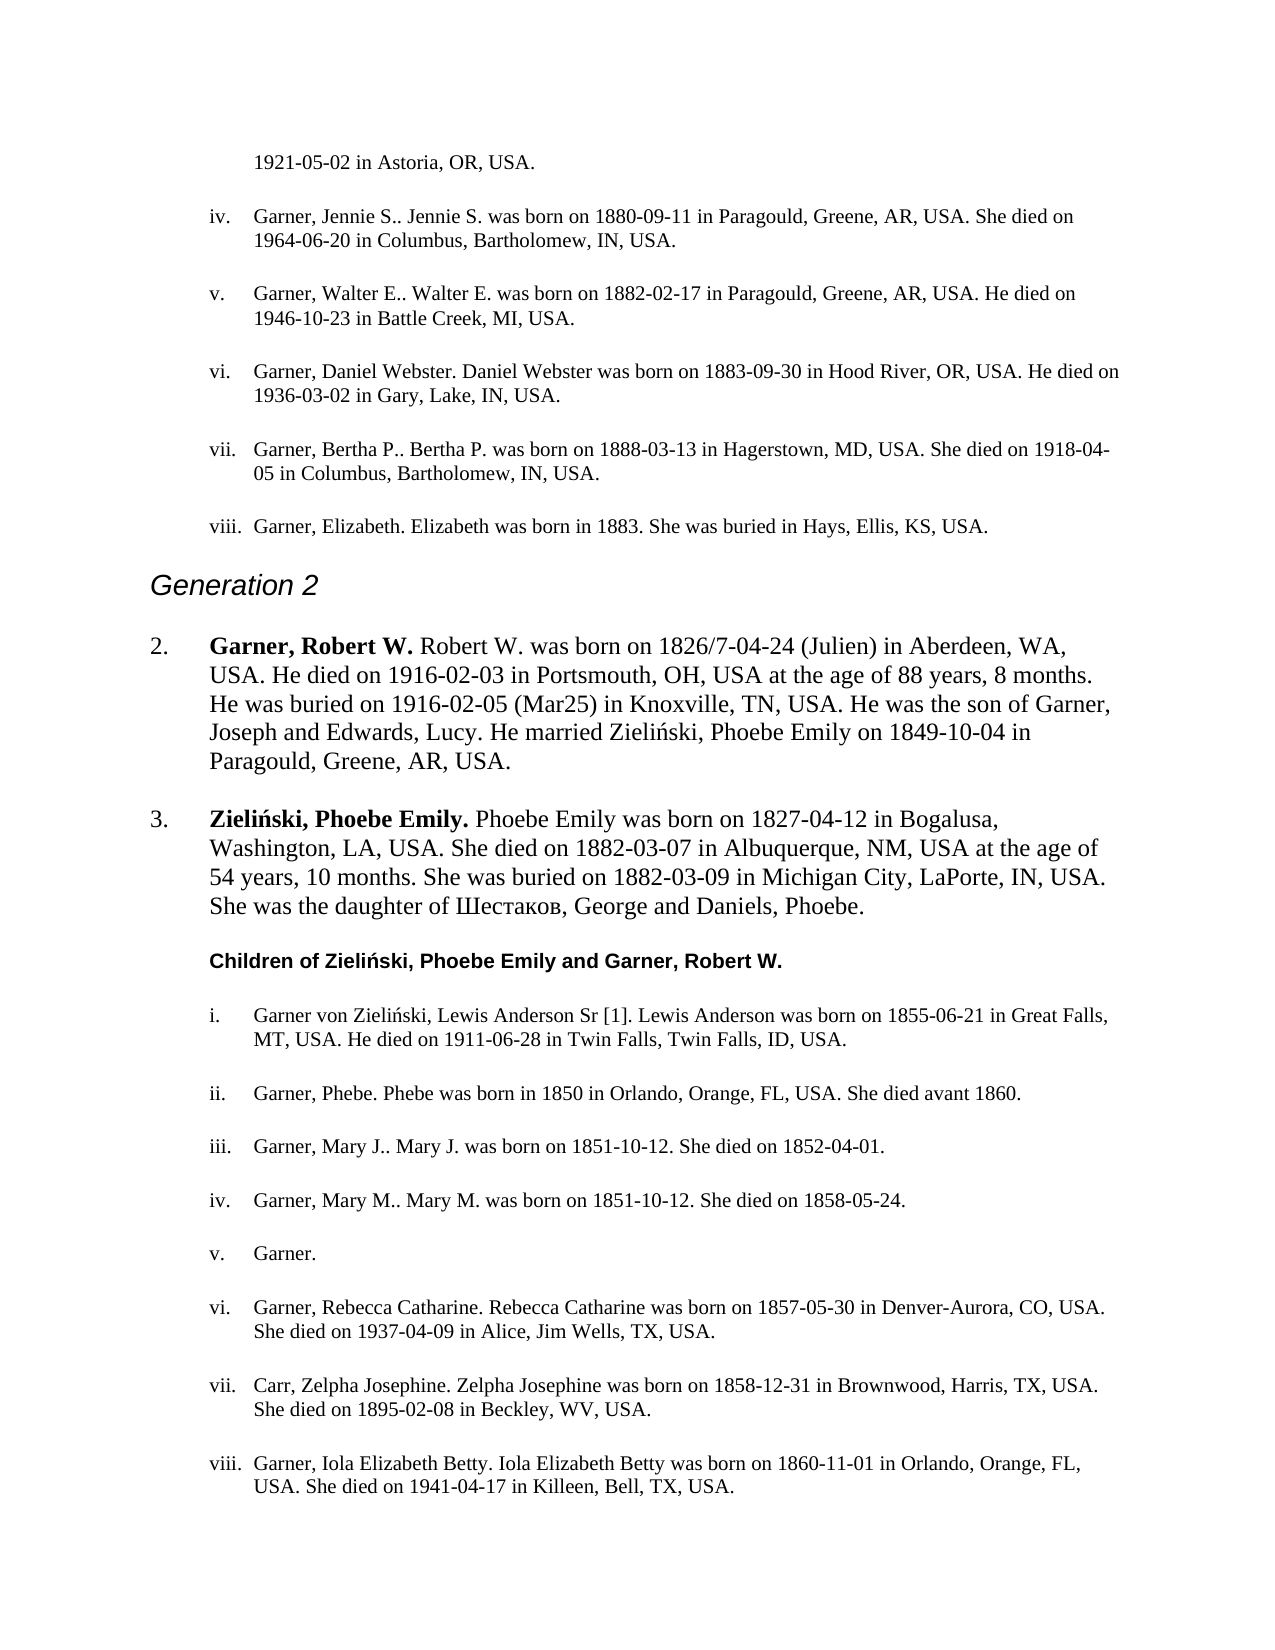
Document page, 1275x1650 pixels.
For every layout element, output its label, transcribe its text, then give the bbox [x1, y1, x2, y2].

list viii. Garner, Iola Elizabeth Betty. Iola Elizabeth Betty was born on 1860-11-01 in Orlando, Orange, FL, USA. She died on 1941-04-17 in Killeen, Bell, TX, USA. [209, 1450, 1125, 1498]
subtitle Generation 2 [150, 568, 1125, 602]
list iii. Garner, Mary J.. Mary J. was born on 1851-10-12. She died on 1852-04-01. [209, 1134, 1125, 1158]
list iv. Garner, Mary M.. Mary M. was born on 1851-10-12. She died on 1858-05-24. [209, 1188, 1125, 1212]
list vii. Garner, Bertha P.. Bertha P. was born on 1888-03-13 in Hagerstown, MD, USA. She died on 1918-04-05 in Columbus, Bartholomew, IN, USA. [209, 437, 1125, 485]
list 1921-05-02 in Astoria, OR, USA. [209, 150, 1125, 174]
list v. Garner, Walter E.. Walter E. was born on 1882-02-17 in Paragould, Greene, AR, USA. He died on 1946-10-23 in Battle Creek, MI, USA. [209, 281, 1125, 329]
list viii. Garner, Elizabeth. Elizabeth was born in 1883. She was buried in Hays, Ellis, KS, USA. [209, 514, 1125, 538]
list i. Garner von Zieliński, Lewis Anderson Sr [1]. Lewis Anderson was born on 1855-06-21 in Great Falls, MT, USA. He died on 1911-06-28 in Twin Falls, Twin Falls, ID, USA. [209, 1003, 1125, 1051]
list vi. Garner, Daniel Webster. Daniel Webster was born on 1883-09-30 in Hood River, OR, USA. He died on 1936-03-02 in Gary, Lake, IN, USA. [209, 359, 1125, 407]
list v. Garner. [209, 1241, 1125, 1265]
text 2. Garner, Robert W. Robert W. was born on 1826/7-04-24 (Julien) in Aberdeen, WA, USA. He died on 1916-02-03 in Portsmouth, OH, USA at the age of 88 years, 8 months. He was buried on 1916-02-05 (Mar25) in Knoxville, TN, USA. He was the son of Garner, Joseph and Edwards, Lucy. He married Zieliński, Phoebe Emily on 1849-10-04 in Paragould, Greene, AR, USA. [150, 631, 1125, 775]
list ii. Garner, Phebe. Phebe was born in 1850 in Orlando, Orange, FL, USA. She died avant 1860. [209, 1080, 1125, 1104]
title Children of Zieliński, Phoebe Emily and Garner, Robert W. [209, 949, 1125, 973]
text 3. Zieliński, Phoebe Emily. Phoebe Emily was born on 1827-04-12 in Bogalusa, Washington, LA, USA. She died on 1882-03-07 in Albuquerque, NM, USA at the age of 54 years, 10 months. She was buried on 1882-03-09 in Michigan City, LaPorte, IN, USA. She was the daughter of Шестаков, George and Daniels, Phoebe. [150, 804, 1125, 919]
list iv. Garner, Jennie S.. Jennie S. was born on 1880-09-11 in Paragould, Greene, AR, USA. She died on 1964-06-20 in Columbus, Bartholomew, IN, USA. [209, 204, 1125, 252]
list vi. Garner, Rebecca Catharine. Rebecca Catharine was born on 1857-05-30 in Denver-Aurora, CO, USA. She died on 1937-04-09 in Alice, Jim Wells, TX, USA. [209, 1295, 1125, 1343]
list vii. Carr, Zelpha Josephine. Zelpha Josephine was born on 1858-12-31 in Brownwood, Harris, TX, USA. She died on 1895-02-08 in Beckley, WV, USA. [209, 1373, 1125, 1421]
